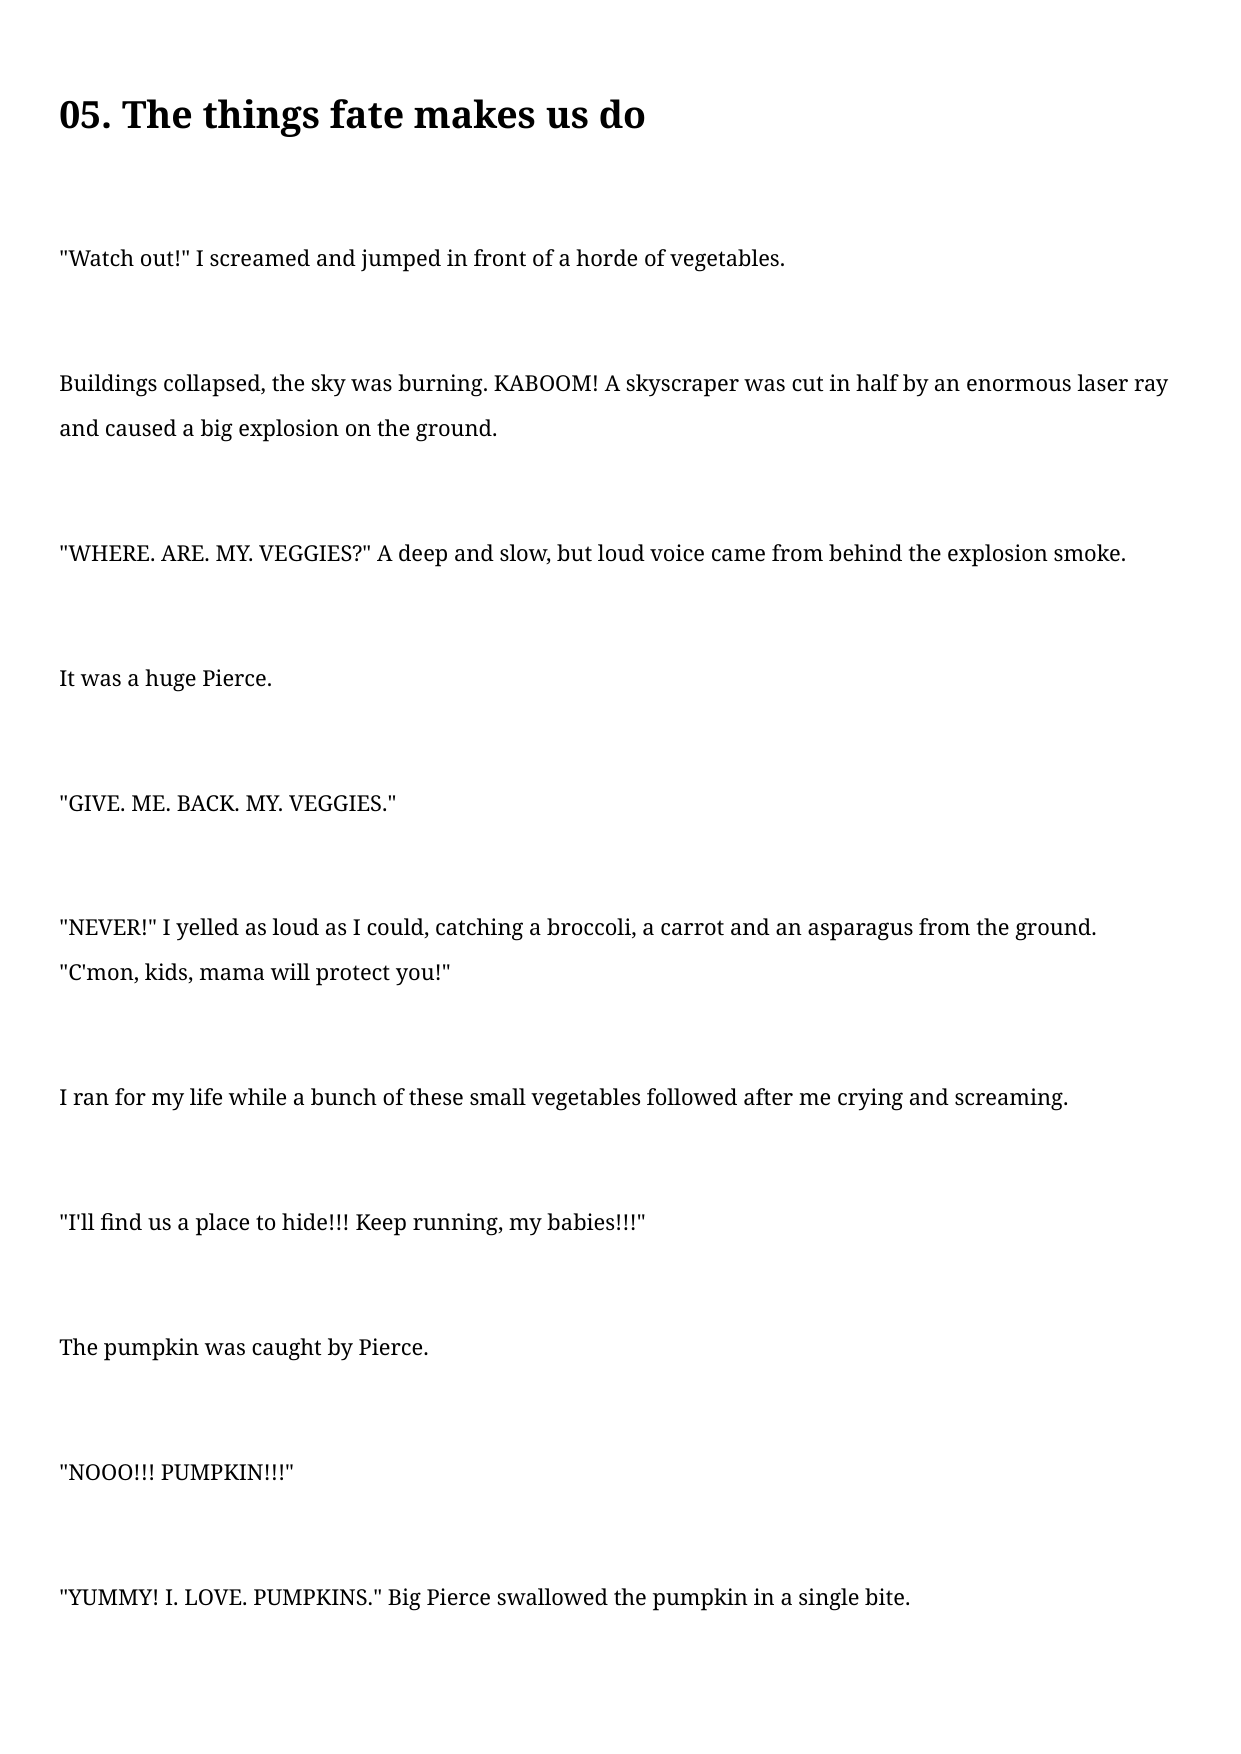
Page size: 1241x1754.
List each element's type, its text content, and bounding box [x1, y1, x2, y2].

text "NOOO!!! PUMPKIN!!!" [59, 1457, 1181, 1486]
subtitle 05. The things fate makes us do [59, 88, 1181, 139]
text "NEVER!" I yelled as loud as I could, catching a broccoli, a carrot and an asparagus from the ground. "C'mon, kids, mama will protect you!" [59, 912, 1181, 987]
text Buildings collapsed, the sky was burning. KABOOM! A skyscraper was cut in half by an enormous laser ray and caused a big explosion on the ground. [59, 368, 1181, 443]
text "I'll find us a place to hide!!! Keep running, my babies!!!" [59, 1207, 1181, 1237]
text I ran for my life while a bunch of these small vegetables followed after me crying and screaming. [59, 1082, 1181, 1112]
text "Watch out!" I screamed and jumped in front of a horde of vegetables. [59, 243, 1181, 273]
text "WHERE. ARE. MY. VEGGIES?" A deep and slow, but loud voice came from behind the explosion smoke. [59, 538, 1181, 567]
text "YUMMY! I. LOVE. PUMPKINS." Big Pierce swallowed the pumpkin in a single bite. [59, 1582, 1181, 1611]
text "GIVE. ME. BACK. MY. VEGGIES." [59, 787, 1181, 817]
text The pumpkin was caught by Pierce. [59, 1332, 1181, 1362]
text It was a huge Pierce. [59, 663, 1181, 692]
